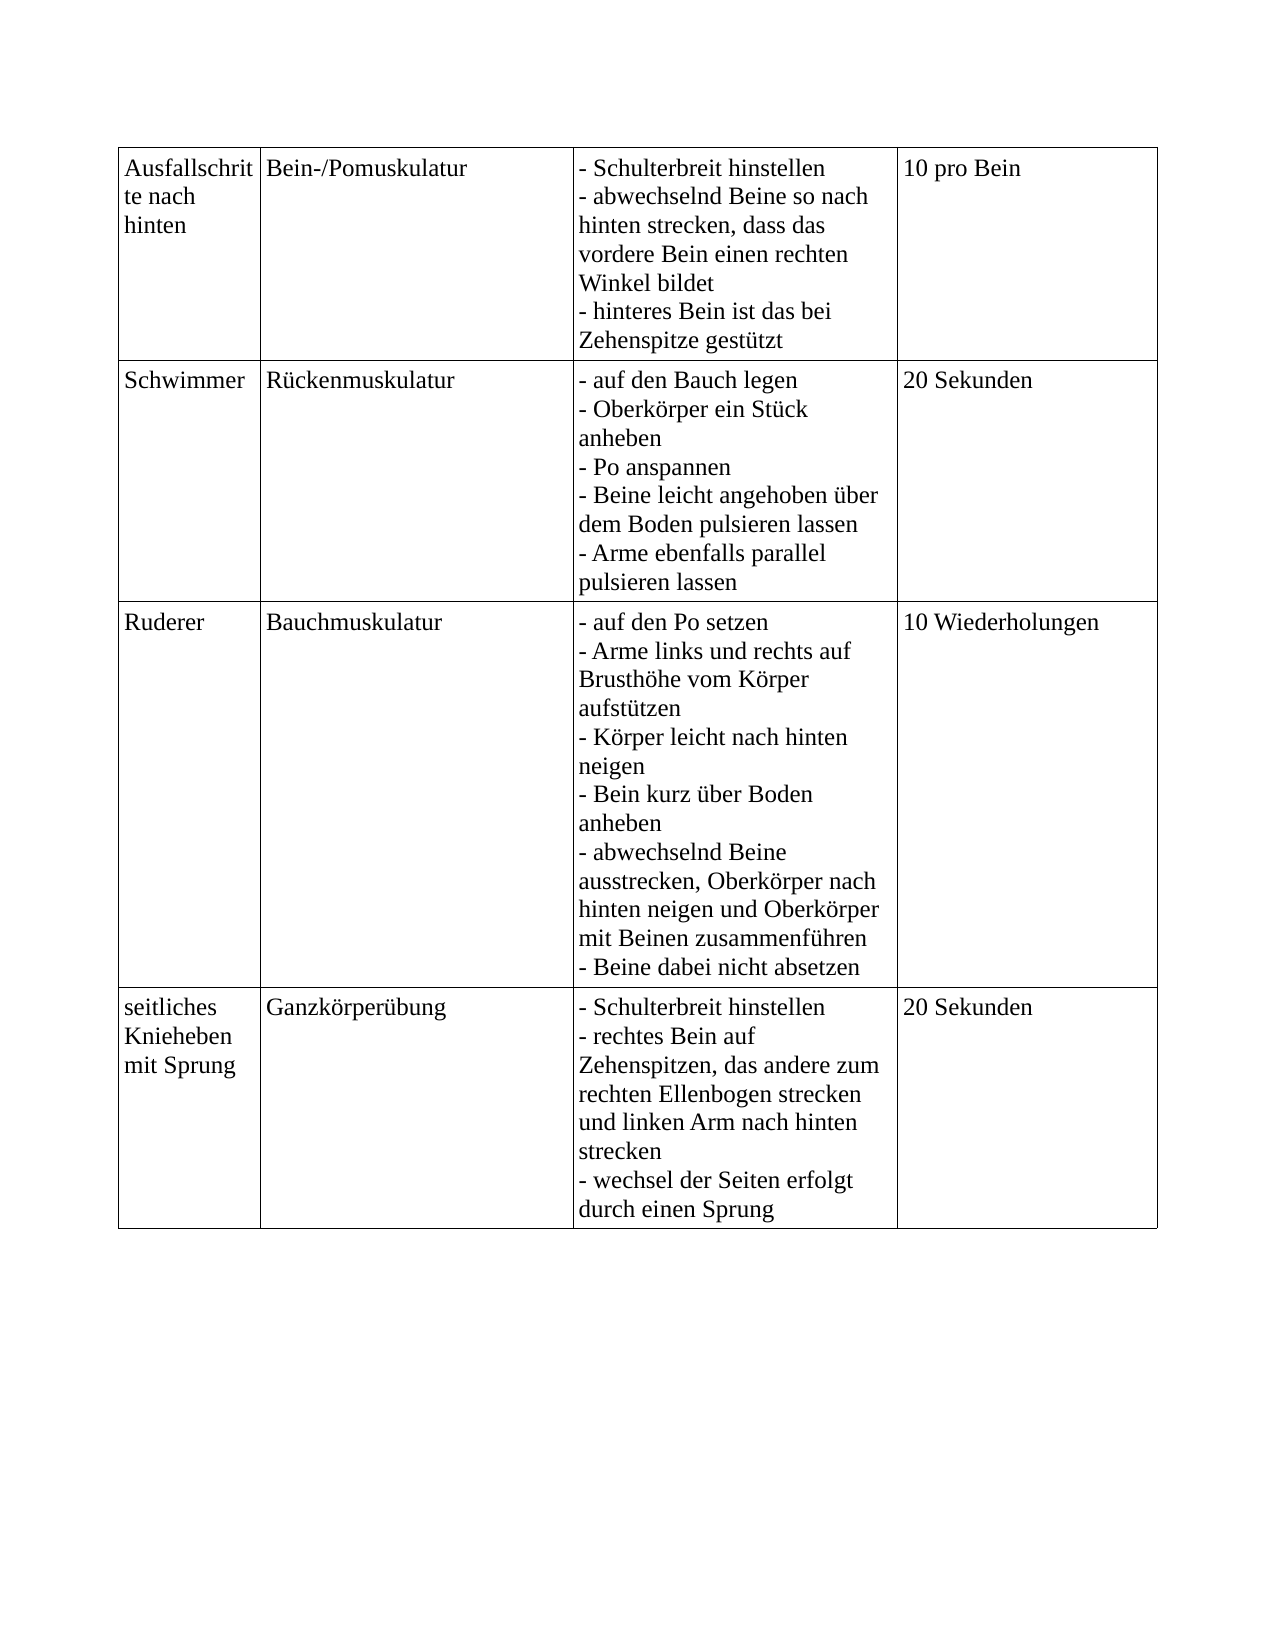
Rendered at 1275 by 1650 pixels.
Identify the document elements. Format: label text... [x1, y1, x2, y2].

table_cell Ruderer [119, 602, 260, 987]
table_header 10 pro Bein [898, 148, 1157, 360]
table_cell Schwimmer [119, 361, 260, 601]
table_header Ausfallschritte nach hinten [119, 148, 260, 360]
table_cell 10 Wiederholungen [898, 602, 1157, 987]
table_cell - Schulterbreit hinstellen - rechtes Bein auf Zehenspitzen, das andere zum rechten Ellenbogen strecken und linken Arm nach hinten strecken - wechsel der Seiten erfolgt durch einen Sprung [574, 988, 897, 1228]
table_cell 20 Sekunden [898, 361, 1157, 601]
table_cell Ganzkörperübung [261, 988, 573, 1228]
table_cell Bauchmuskulatur [261, 602, 573, 987]
table_cell Rückenmuskulatur [261, 361, 573, 601]
table_header - Schulterbreit hinstellen - abwechselnd Beine so nach hinten strecken, dass das vordere Bein einen rechten Winkel bildet - hinteres Bein ist das bei Zehenspitze gestützt [574, 148, 897, 360]
table_cell seitliches Knieheben mit Sprung [119, 988, 260, 1228]
table_header Bein-/Pomuskulatur [261, 148, 573, 360]
table_cell - auf den Po setzen - Arme links und rechts auf Brusthöhe vom Körper aufstützen - Körper leicht nach hinten neigen - Bein kurz über Boden anheben - abwechselnd Beine ausstrecken, Oberkörper nach hinten neigen und Oberkörper mit Beinen zusammenführen - Beine dabei nicht absetzen [574, 602, 897, 987]
table_cell - auf den Bauch legen - Oberkörper ein Stück anheben - Po anspannen - Beine leicht angehoben über dem Boden pulsieren lassen - Arme ebenfalls parallel pulsieren lassen [574, 361, 897, 601]
table_cell 20 Sekunden [898, 988, 1157, 1228]
